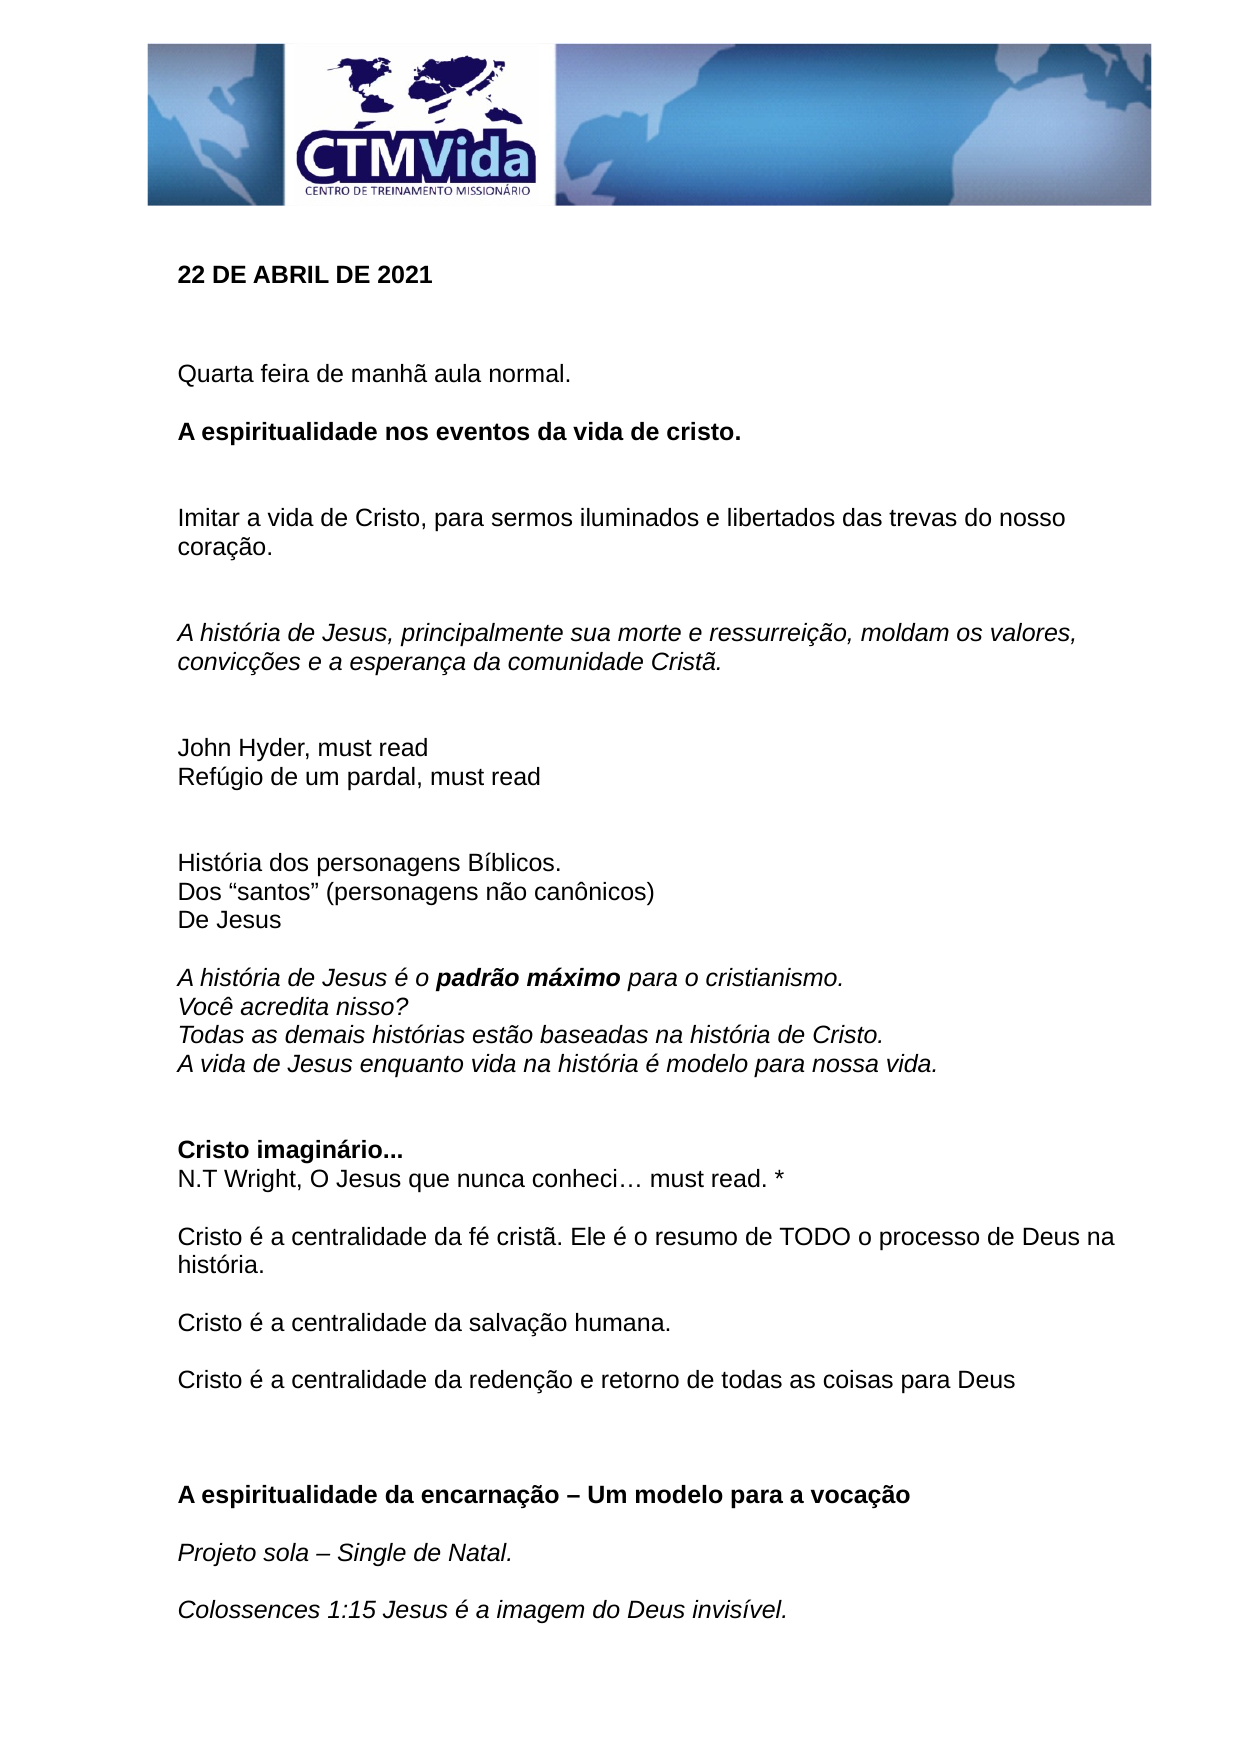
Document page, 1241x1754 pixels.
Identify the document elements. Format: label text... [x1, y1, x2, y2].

text A espiritualidade nos eventos da vida de cristo. [177, 417, 1122, 445]
text Você acredita nisso? [177, 992, 1122, 1020]
text A vida de Jesus enquanto vida na história é modelo para nossa vida. [177, 1049, 1122, 1078]
text Projeto sola – Single de Natal. [177, 1538, 1122, 1567]
text A história de Jesus, principalmente sua morte e ressurreição, moldam os valores, convicções e a esperança da comunidade Cristã. [177, 618, 1122, 675]
text Todas as demais histórias estão baseadas na história de Cristo. [177, 1020, 1122, 1049]
text Cristo é a centralidade da fé cristã. Ele é o resumo de TODO o processo de Deus na história. [177, 1222, 1122, 1279]
text Cristo é a centralidade da redenção e retorno de todas as coisas para Deus [177, 1365, 1122, 1394]
text N.T Wright, O Jesus que nunca conheci… must read. * [177, 1164, 1122, 1193]
text De Jesus [177, 905, 1122, 934]
text Quarta feira de manhã aula normal. [177, 359, 1122, 388]
text Imitar a vida de Cristo, para sermos iluminados e libertados das trevas do nosso coração. [177, 503, 1122, 560]
text John Hyder, must read [177, 733, 1122, 762]
text História dos personagens Bíblicos. [177, 848, 1122, 877]
text Cristo é a centralidade da salvação humana. [177, 1308, 1122, 1337]
text Cristo imaginário... [177, 1135, 1122, 1164]
text A espiritualidade da encarnação – Um modelo para a vocação [177, 1480, 1122, 1509]
text Dos “santos” (personagens não canônicos) [177, 877, 1122, 905]
subtitle 22 de abril de 2021 [177, 260, 1122, 289]
text Refúgio de um pardal, must read [177, 762, 1122, 790]
text Colossences 1:15 Jesus é a imagem do Deus invisível. [177, 1595, 1122, 1624]
picture [147, 43, 1152, 206]
text A história de Jesus é o padrão máximo para o cristianismo. [177, 963, 1122, 992]
